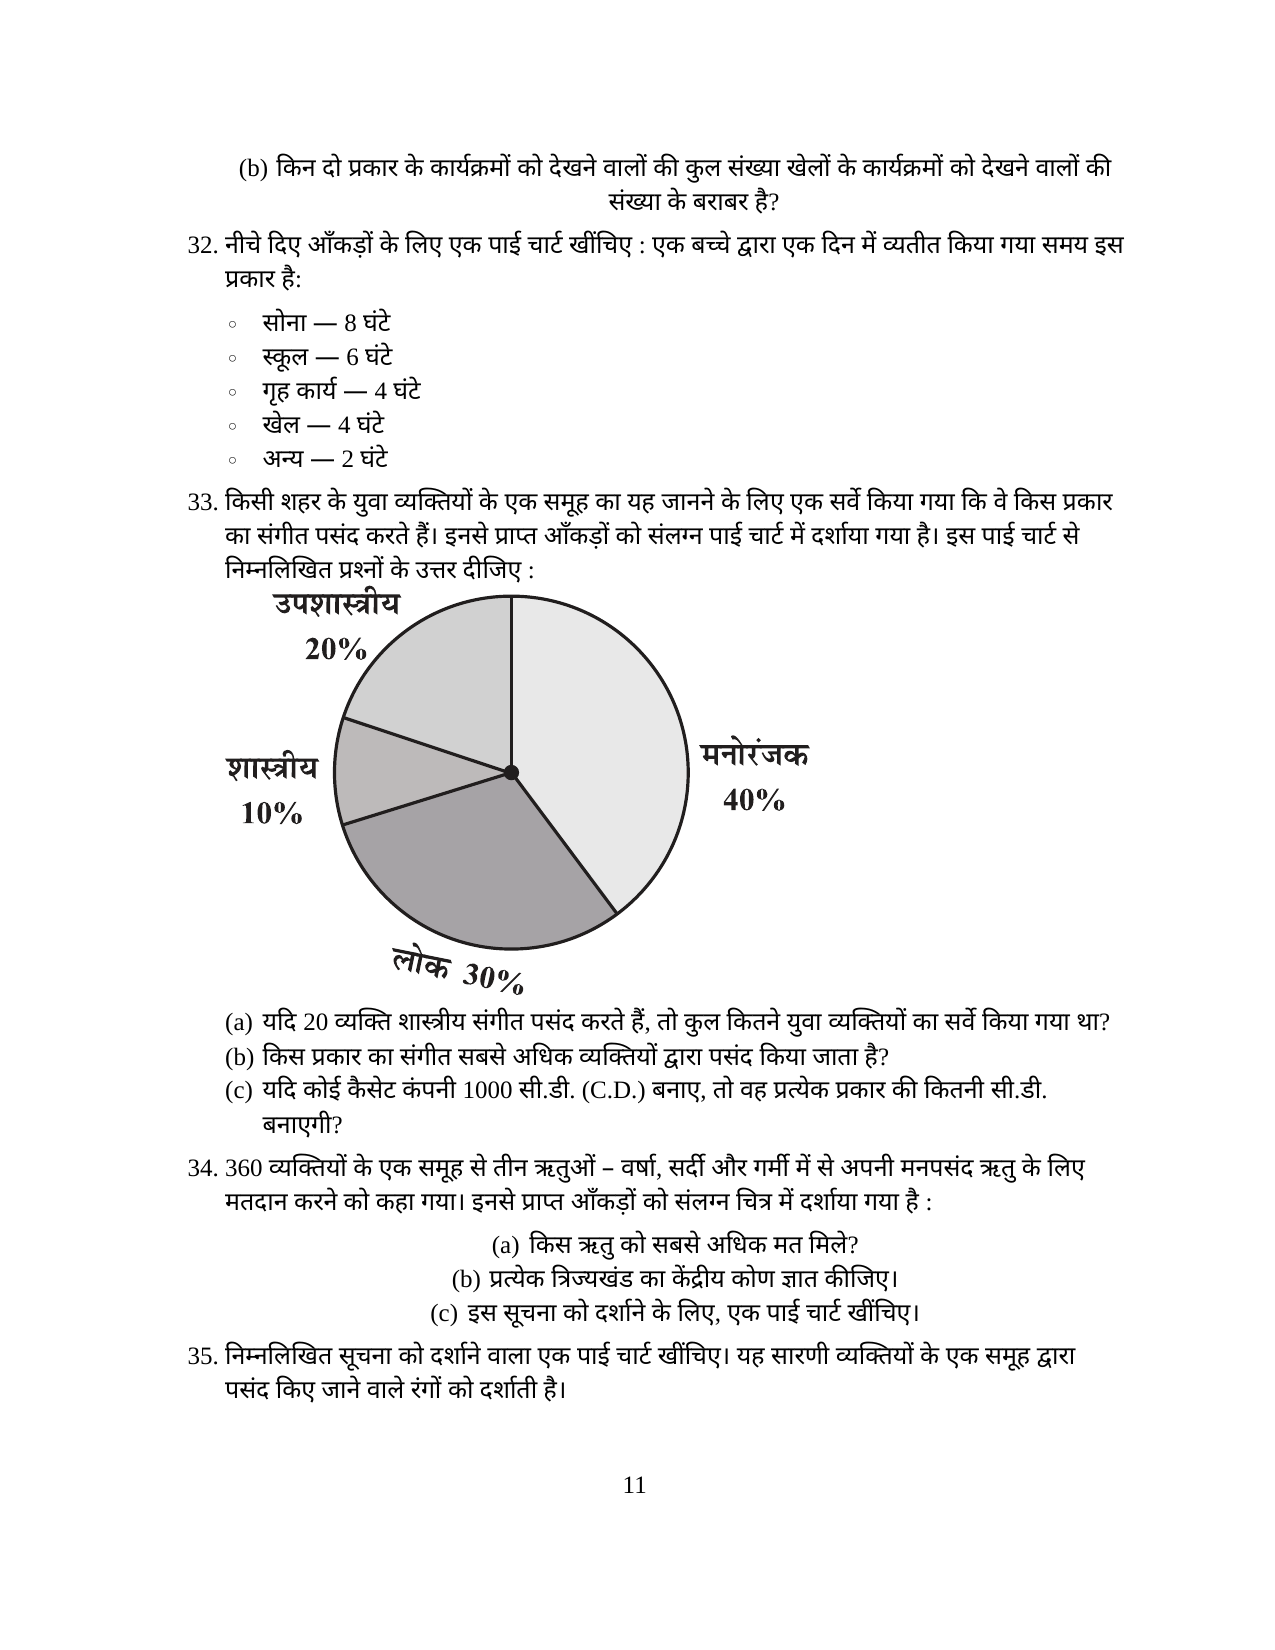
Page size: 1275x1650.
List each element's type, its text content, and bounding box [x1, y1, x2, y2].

list 360 व्यक्तियों के एक समूह से तीन ऋतुओं – वर्षा, सर्दी और गर्मी में से अपनी मनपसंद ऋतु के लिए मतदान करने को कहा गया। इनसे प्राप्त आँकड़ों को संलग्न चित्र में दर्शाया गया है : [187, 1149, 1125, 1217]
list खेल — 4 घंटे [225, 406, 1125, 440]
list गृह कार्य — 4 घंटे [225, 372, 1125, 406]
list स्कूल — 6 घंटे [225, 338, 1125, 372]
list यदि 20 व्यक्ति शास्त्रीय संगीत पसंद करते हैं, तो कुल कितने युवा व्यक्तियों का सर्वे किया गया था? [225, 1004, 1125, 1038]
list किसी शहर के युवा व्यक्तियों के एक समूह का यह जानने के लिए एक सर्वे किया गया कि वे किस प्रकार का संगीत पसंद करते हैं। इनसे प्राप्त आँकड़ों को संलग्न पाई चार्ट में दर्शाया गया है। इस पाई चार्ट से निम्नलिखित प्रश्‍नों के उत्तर दीजिए : [187, 483, 1125, 995]
list सोना — 8 घंटे [225, 304, 1125, 338]
list इस सूचना को दर्शाने के लिए, एक पाई चार्ट खींचिए। [225, 1294, 1125, 1328]
list किन दो प्रकार के कार्यक्रमों को देखने वालों की कुल संख्या खेलों के कार्यक्रमों को देखने वालों की संख्या के बराबर है? [225, 150, 1125, 218]
list अन्य — 2 घंटे [225, 440, 1125, 474]
list किस प्रकार का संगीत सबसे अधिक व्यक्तियों द्वारा पसंद किया जाता है? [225, 1038, 1125, 1072]
list किस ऋतु को सबसे अधिक मत मिले? [225, 1226, 1125, 1260]
list यदि कोई कैसेट कंपनी 1000 सी.डी. (C.D.) बनाए, तो वह प्रत्येक प्रकार की कितनी सी.डी. बनाएगी? [225, 1072, 1125, 1140]
list प्रत्येक त्रिज्यखंड का केंद्रीय कोण ज्ञात कीजिए। [225, 1260, 1125, 1294]
list नीचे दिए आँकड़ों के लिए एक पाई चार्ट खींचिए : एक बच्चे द्वारा एक दिन में व्यतीत किया गया समय इस प्रकार है: [187, 227, 1125, 295]
list निम्नलिखित सूचना को दर्शाने वाला एक पाई चार्ट खींचिए। यह सारणी व्यक्तियों के एक समूह द्वारा पसंद किए जाने वाले रंगों को दर्शाती है। [187, 1337, 1125, 1406]
